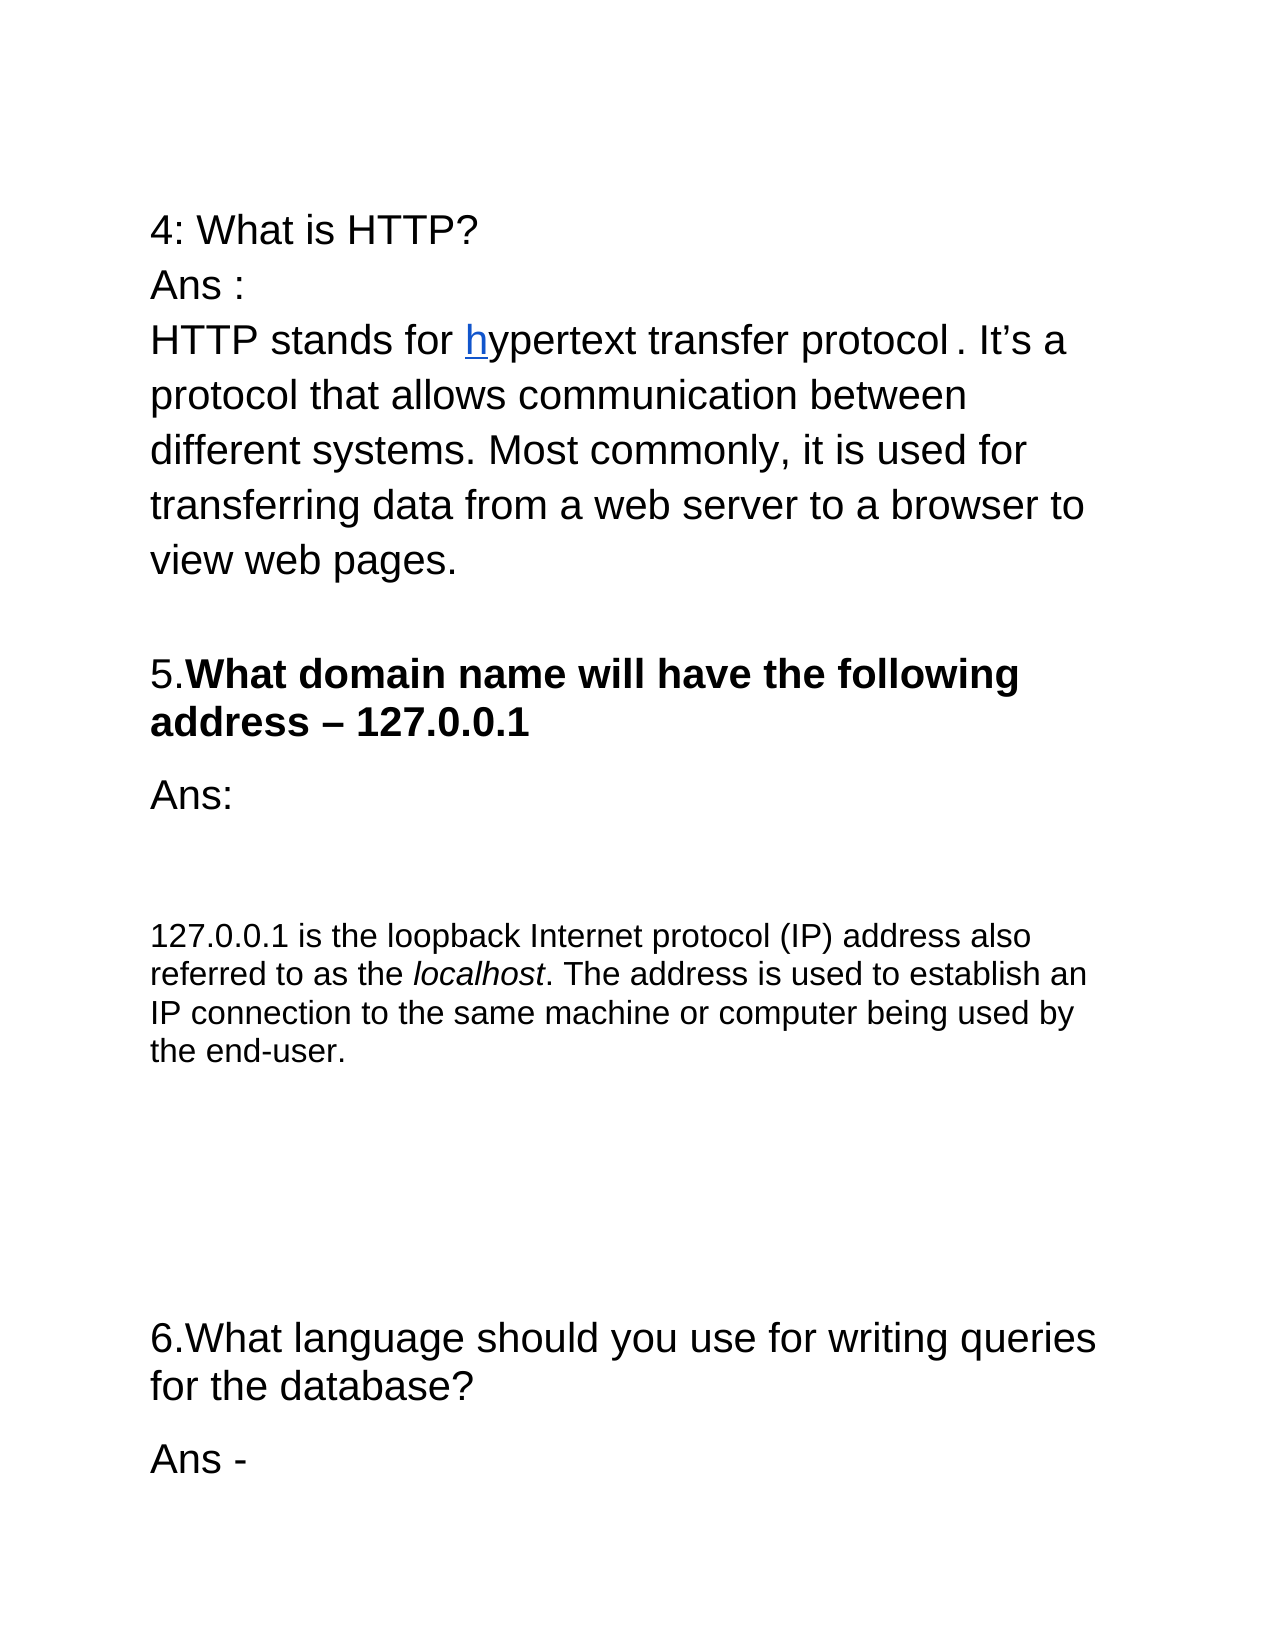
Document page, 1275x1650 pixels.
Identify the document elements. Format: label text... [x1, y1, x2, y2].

text 6.What language should you use for writing queries for the database? [150, 1313, 1125, 1409]
text Ans: [150, 770, 1125, 818]
text Ans - [150, 1434, 1125, 1482]
text 4: What is HTTP? [150, 205, 1125, 253]
text 127.0.0.1 is the loopback Internet protocol (IP) address also referred to as the localhost. The address is used to establish an IP connection to the same machine or computer being used by the end-user. [150, 916, 1125, 1070]
text 5.What domain name will have the following address – 127.0.0.1 [150, 649, 1125, 745]
text HTTP stands for hypertext transfer protocol . It’s a protocol that allows communication between different systems. Most commonly, it is used for transferring data from a web server to a browser to view web pages. [150, 315, 1125, 584]
text Ans : [150, 260, 1125, 308]
